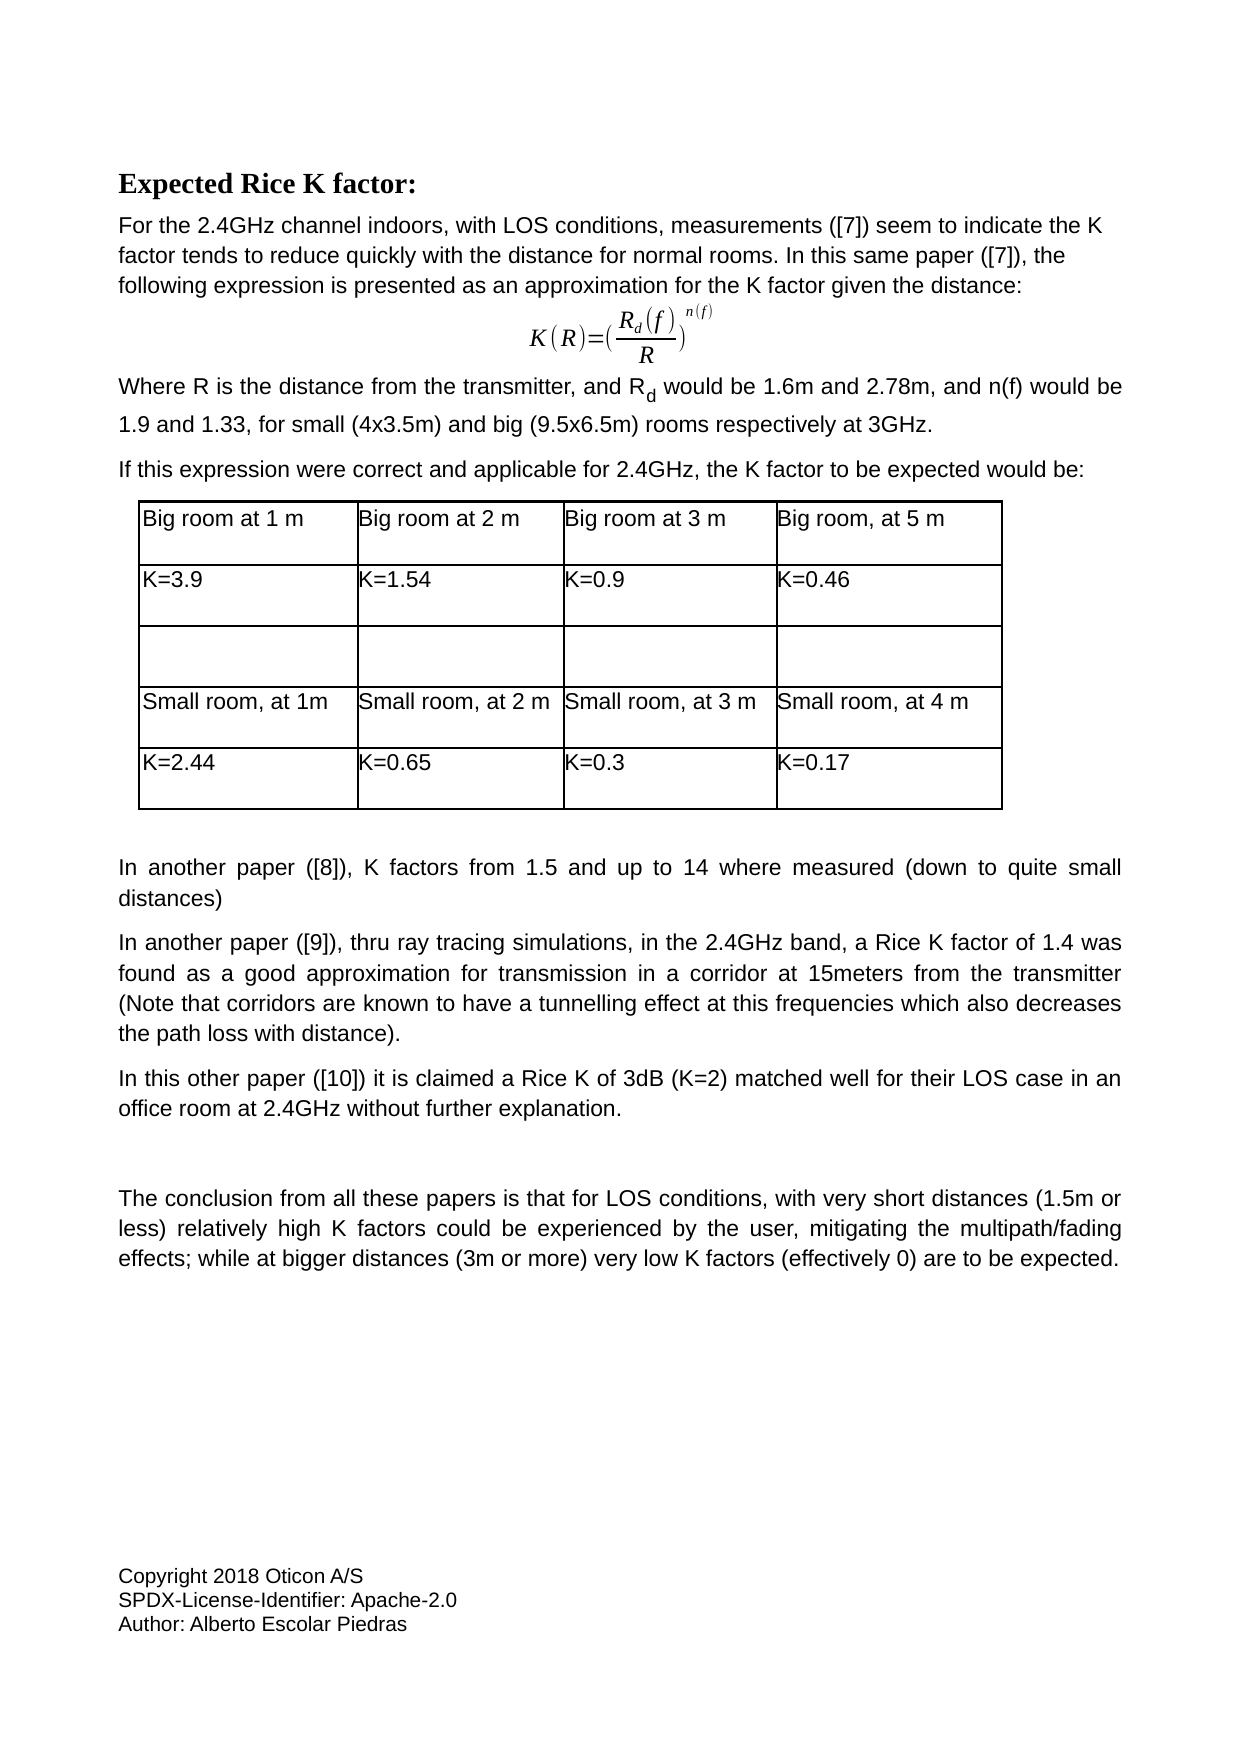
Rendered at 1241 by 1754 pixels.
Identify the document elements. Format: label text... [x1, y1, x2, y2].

text In another paper ([8]), K factors from 1.5 and up to 14 where measured (down to quite small distances) [118, 854, 1123, 911]
table_header Big room at 1 m [140, 503, 357, 564]
table_cell [565, 627, 776, 686]
table_cell K=0.46 [778, 566, 1001, 625]
text The conclusion from all these papers is that for LOS conditions, with very short distances (1.5m or less) relatively high K factors could be experienced by the user, mitigating the multipath/fading effects; while at bigger distances (3m or more) very low K factors (effectively 0) are to be expected. [118, 1184, 1123, 1271]
text For the 2.4GHz channel indoors, with LOS conditions, measurements ([7]) seem to indicate the Κ factor tends to reduce quickly with the distance for normal rooms. In this same paper ([7]), the following expression is presented as an approximation for the Κ factor given the distance: [118, 212, 1123, 298]
table_header Big room at 3 m [565, 503, 776, 564]
table_cell K=0.9 [565, 566, 776, 625]
text In this other paper ([10]) it is claimed a Rice K of 3dB (K=2) matched well for their LOS case in an office room at 2.4GHz without further explanation. [118, 1065, 1123, 1121]
text Where R is the distance from the transmitter, and Rd would be 1.6m and 2.78m, and n(f) would be 1.9 and 1.33, for small (4x3.5m) and big (9.5x6.5m) rooms respectively at 3GHz. [118, 373, 1123, 437]
subtitle Expected Rice Κ factor: [118, 166, 1123, 199]
table_cell [359, 627, 563, 686]
table_cell K=0.3 [565, 749, 776, 807]
table_header Big room at 2 m [359, 503, 563, 564]
table_cell Small room, at 4 m [778, 688, 1001, 747]
table_cell K=0.65 [359, 749, 563, 807]
table_header Big room, at 5 m [778, 503, 1001, 564]
text If this expression were correct and applicable for 2.4GHz, the K factor to be expected would be: [118, 456, 1123, 482]
table_cell K=3.9 [140, 566, 357, 625]
table_cell K=0.17 [778, 749, 1001, 807]
text In another paper ([9]), thru ray tracing simulations, in the 2.4GHz band, a Rice K factor of 1.4 was found as a good approximation for transmission in a corridor at 15meters from the transmitter (Note that corridors are known to have a tunnelling effect at this frequencies which also decreases the path loss with distance). [118, 929, 1123, 1046]
table_cell K=2.44 [140, 749, 357, 807]
table_cell Small room, at 3 m [565, 688, 776, 747]
table_cell Small room, at 1m [140, 688, 357, 747]
table_cell K=1.54 [359, 566, 563, 625]
table_cell [778, 627, 1001, 686]
table_cell Small room, at 2 m [359, 688, 563, 747]
table_cell [140, 627, 357, 686]
